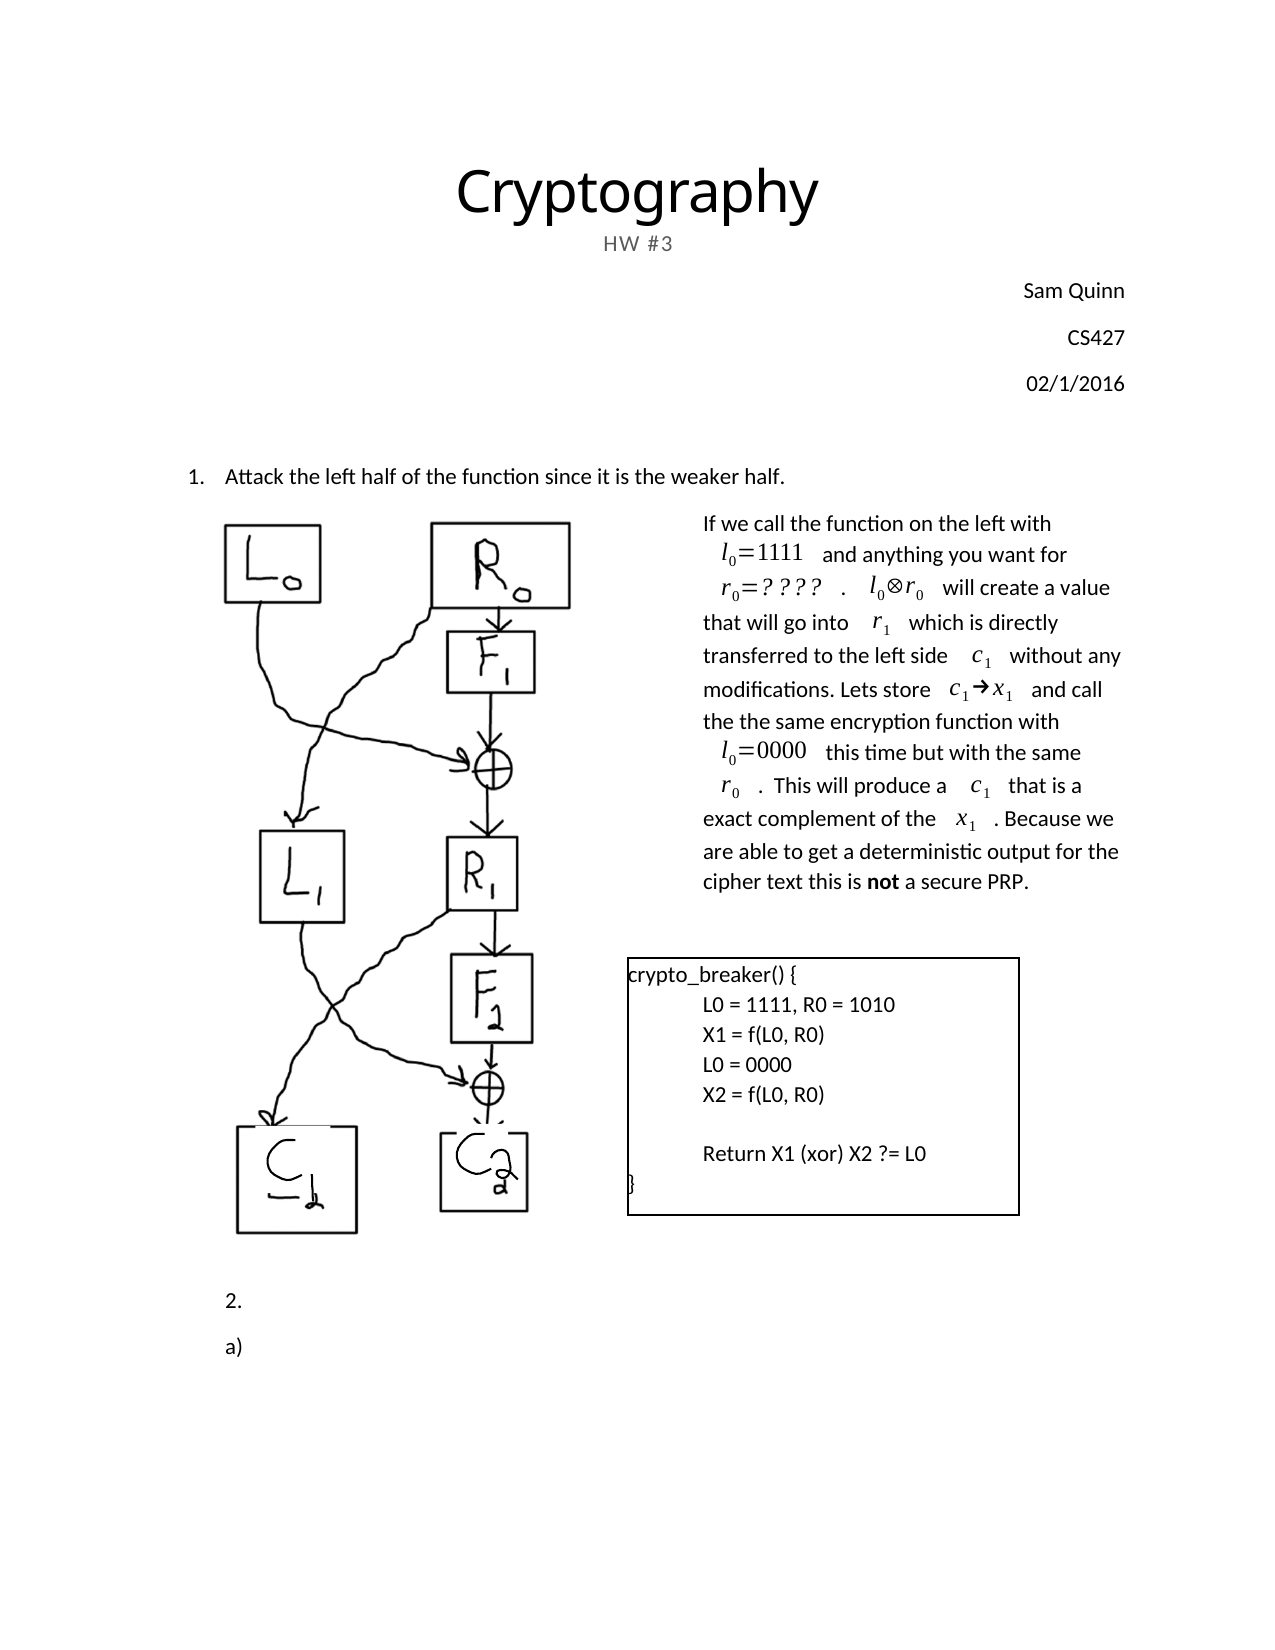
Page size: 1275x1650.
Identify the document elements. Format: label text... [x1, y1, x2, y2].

list Attack the left half of the function since it is the weaker half. [187, 462, 1125, 490]
title Cryptography [150, 150, 1125, 229]
text Sam Quinn [150, 276, 1125, 304]
text CS427 [150, 323, 1125, 351]
list a) [225, 1332, 1125, 1360]
text 02/1/2016 [150, 369, 1125, 397]
list If we call the function on the left withand anything you want for . will create a value that will go into which is directly transferred to the left side without any modifications. Lets storeand call the the same encryption function with this time but with the same . This will produce a that is a exact complement of the. Because we are able to get a deterministic output for the cipher text this is not a secure PRP. [628, 509, 1125, 895]
subtitle HW #3 [150, 229, 1125, 257]
picture [191, 508, 628, 1250]
list 2. [225, 1286, 1125, 1314]
